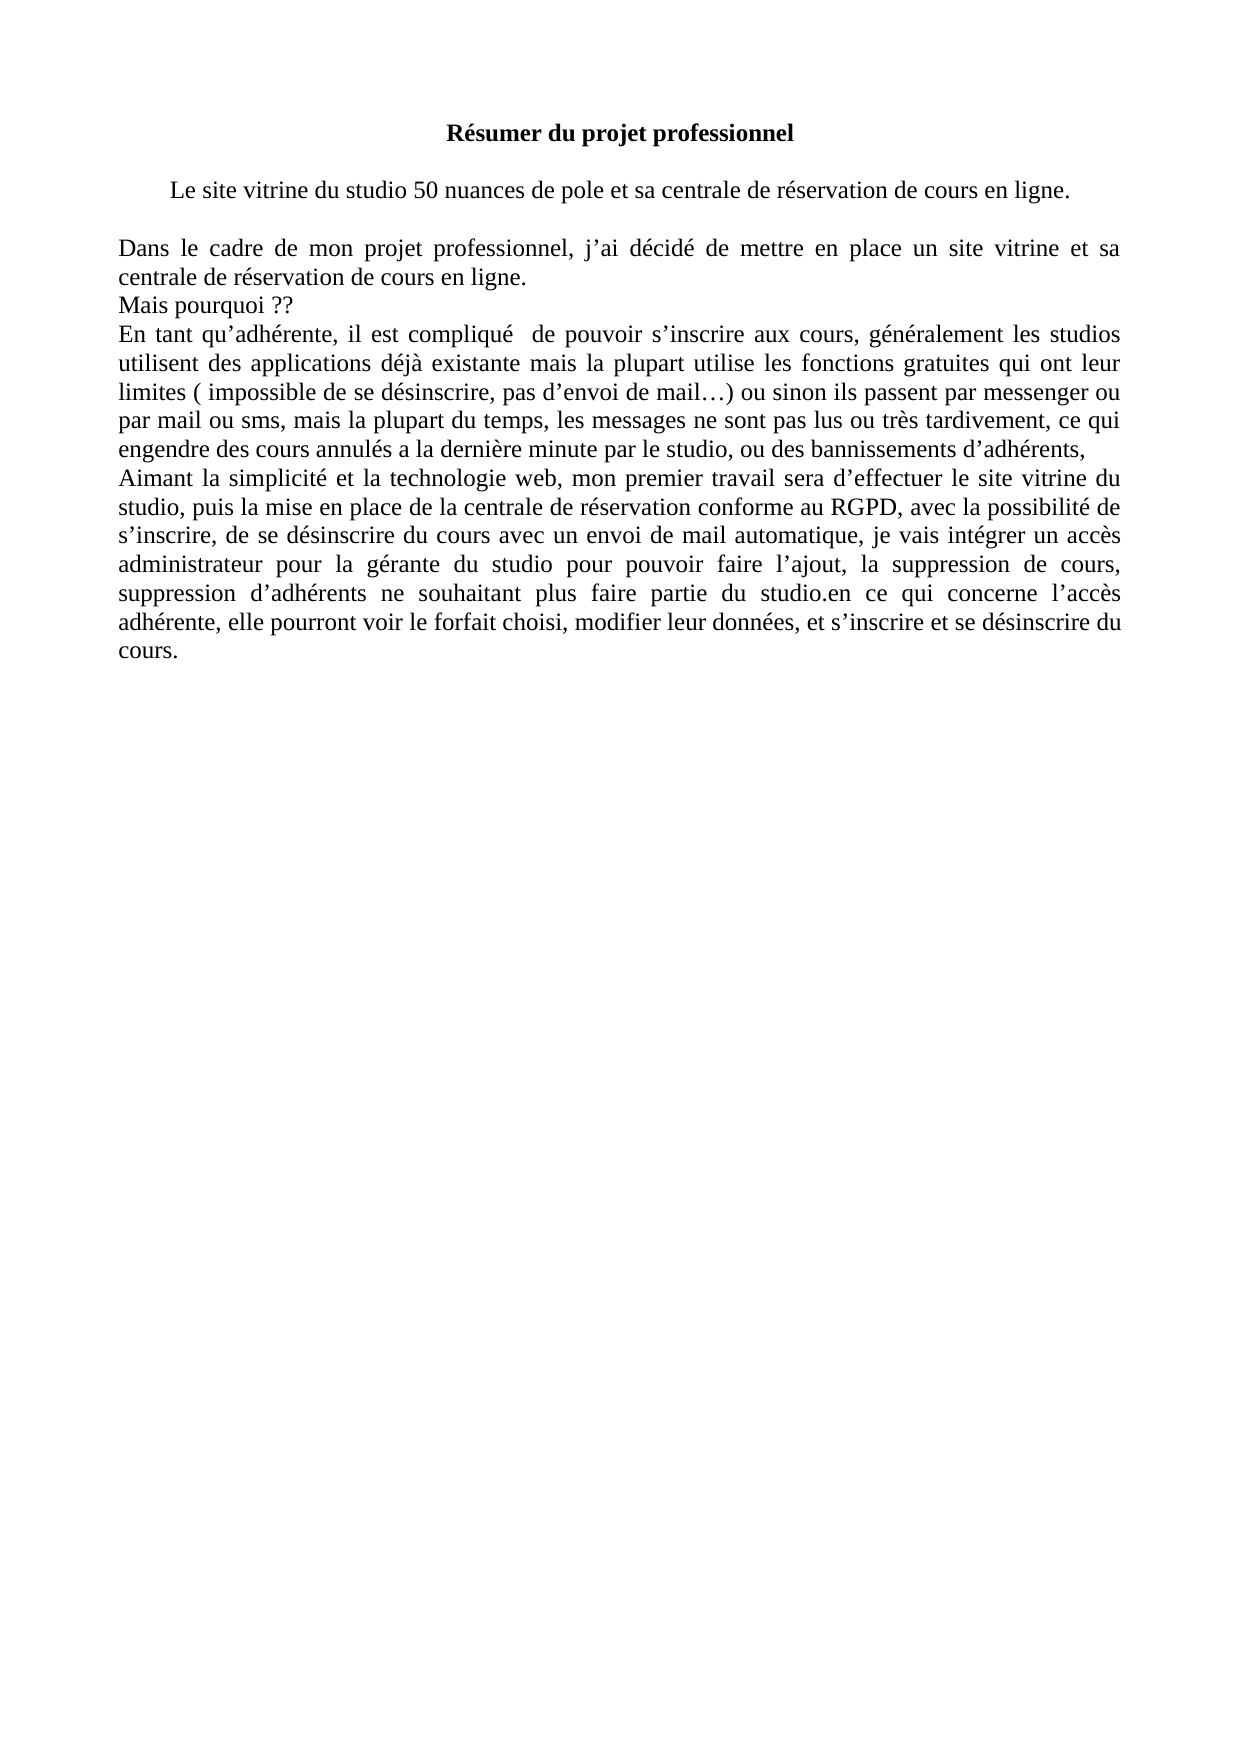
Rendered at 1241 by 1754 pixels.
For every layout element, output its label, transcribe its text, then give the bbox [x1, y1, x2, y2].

text Aimant la simplicité et la technologie web, mon premier travail sera d’effectuer le site vitrine du studio, puis la mise en place de la centrale de réservation conforme au RGPD, avec la possibilité de s’inscrire, de se désinscrire du cours avec un envoi de mail automatique, je vais intégrer un accès administrateur pour la gérante du studio pour pouvoir faire l’ajout, la suppression de cours, suppression d’adhérents ne souhaitant plus faire partie du studio.en ce qui concerne l’accès adhérente, elle pourront voir le forfait choisi, modifier leur données, et s’inscrire et se désinscrire du cours. [118, 463, 1122, 664]
text Dans le cadre de mon projet professionnel, j’ai décidé de mettre en place un site vitrine et sa centrale de réservation de cours en ligne. [118, 233, 1122, 291]
text Mais pourquoi ?? [118, 291, 1122, 319]
text Résumer du projet professionnel [118, 118, 1122, 147]
text En tant qu’adhérente, il est compliqué de pouvoir s’inscrire aux cours, généralement les studios utilisent des applications déjà existante mais la plupart utilise les fonctions gratuites qui ont leur limites ( impossible de se désinscrire, pas d’envoi de mail…) ou sinon ils passent par messenger ou par mail ou sms, mais la plupart du temps, les messages ne sont pas lus ou très tardivement, ce qui engendre des cours annulés a la dernière minute par le studio, ou des bannissements d’adhérents, [118, 319, 1122, 463]
text Le site vitrine du studio 50 nuances de pole et sa centrale de réservation de cours en ligne. [118, 176, 1122, 204]
